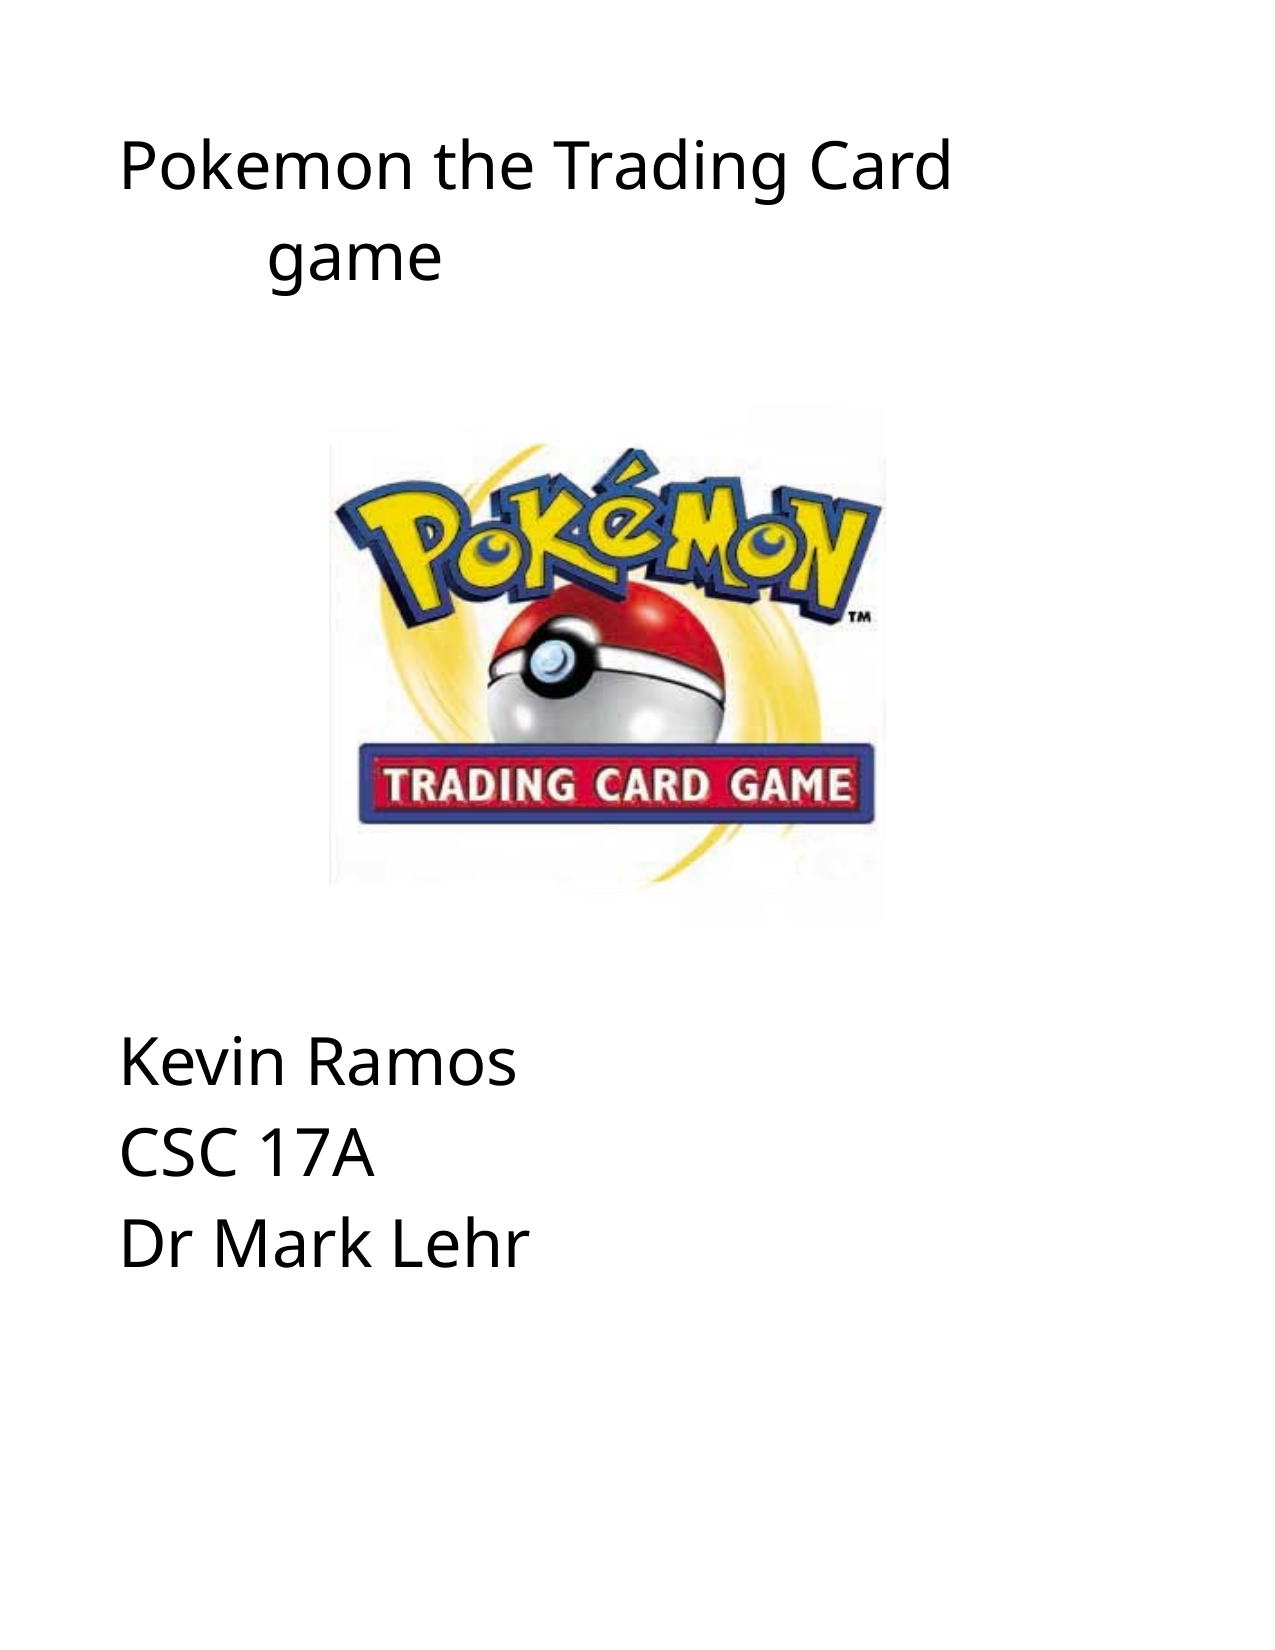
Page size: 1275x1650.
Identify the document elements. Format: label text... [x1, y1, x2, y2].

text Pokemon the Trading Card game [118, 118, 1157, 300]
text Kevin Ramos [118, 1014, 1157, 1105]
text Dr Mark Lehr [118, 1196, 1157, 1287]
picture [329, 403, 887, 924]
text CSC 17A [118, 1105, 1157, 1196]
